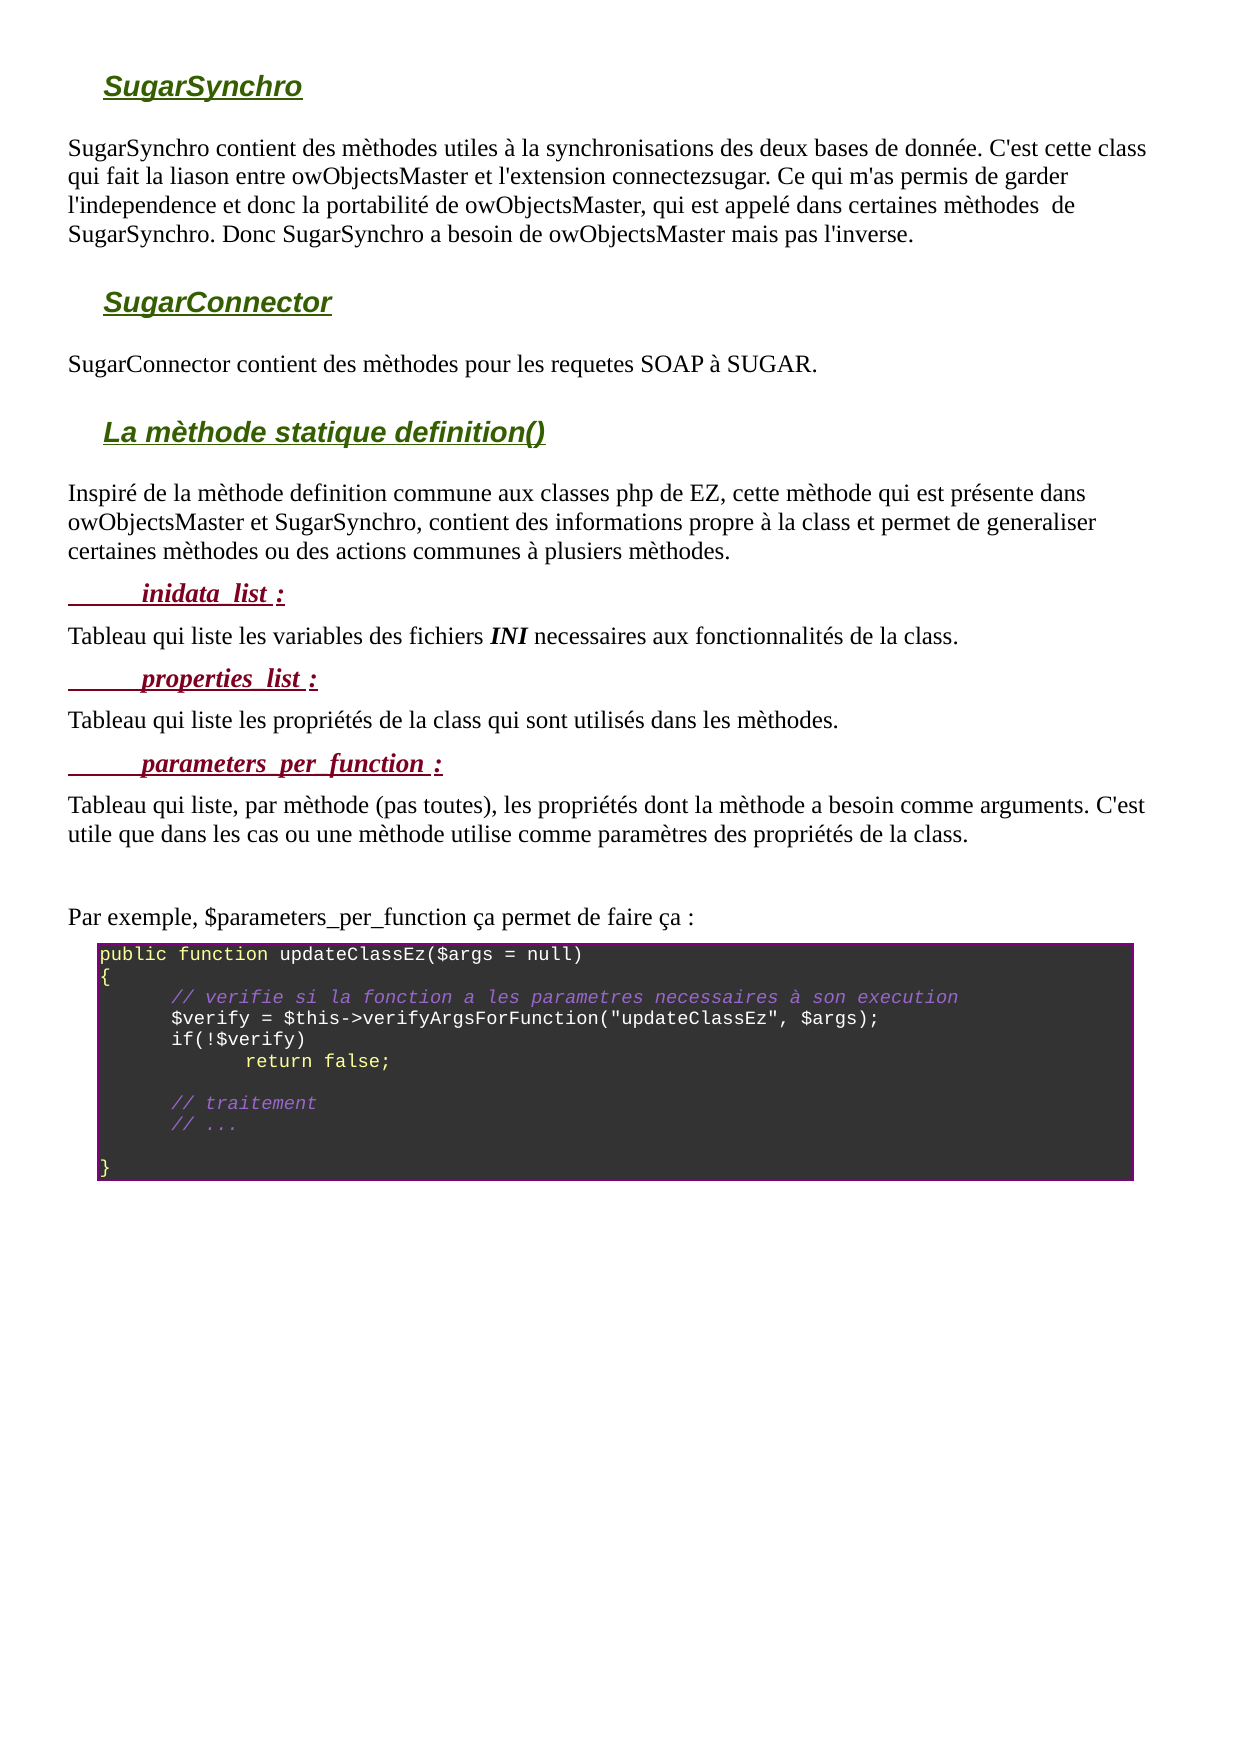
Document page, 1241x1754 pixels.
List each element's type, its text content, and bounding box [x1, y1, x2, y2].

text SugarConnector contient des mèthodes pour les requetes SOAP à SUGAR. [68, 349, 1164, 377]
text return false; [99, 1049, 1132, 1071]
text // ... [99, 1113, 1132, 1134]
text // verifie si la fonction a les parametres necessaires à son execution [99, 986, 1132, 1007]
text // traitement [99, 1092, 1132, 1113]
subtitle SugarSynchro [103, 69, 1164, 103]
text Inspiré de la mèthode definition commune aux classes php de EZ, cette mèthode qui est présente dans owObjectsMaster et SugarSynchro, contient des informations propre à la class et permet de generaliser certaines mèthodes ou des actions communes à plusiers mèthodes. [68, 478, 1164, 564]
text if(!$verify) [99, 1028, 1132, 1049]
text $verify = $this->verifyArgsForFunction("updateClassEz", $args); [99, 1007, 1132, 1028]
text properties_list : [68, 662, 1164, 693]
text parameters_per_function : [68, 747, 1164, 778]
text public function updateClassEz($args = null) [99, 945, 1132, 964]
text Tableau qui liste, par mèthode (pas toutes), les propriétés dont la mèthode a besoin comme arguments. C'est utile que dans les cas ou une mèthode utilise comme paramètres des propriétés de la class. [68, 791, 1164, 848]
subtitle SugarConnector [103, 285, 1164, 318]
text SugarSynchro contient des mèthodes utiles à la synchronisations des deux bases de donnée. C'est cette class qui fait la liason entre owObjectsMaster et l'extension connectezsugar. Ce qui m'as permis de garder l'independence et donc la portabilité de owObjectsMaster, qui est appelé dans certaines mèthodes de SugarSynchro. Donc SugarSynchro a besoin de owObjectsMaster mais pas l'inverse. [68, 133, 1164, 248]
text Par exemple, $parameters_per_function ça permet de faire ça : [68, 902, 1164, 931]
text { [99, 964, 1132, 986]
text inidata_list : [68, 577, 1164, 608]
subtitle La mèthode statique definition() [103, 415, 1164, 448]
text Tableau qui liste les propriétés de la class qui sont utilisés dans les mèthodes. [68, 706, 1164, 734]
text Tableau qui liste les variables des fichiers INI necessaires aux fonctionnalités de la class. [68, 621, 1164, 649]
text } [99, 1156, 1132, 1179]
